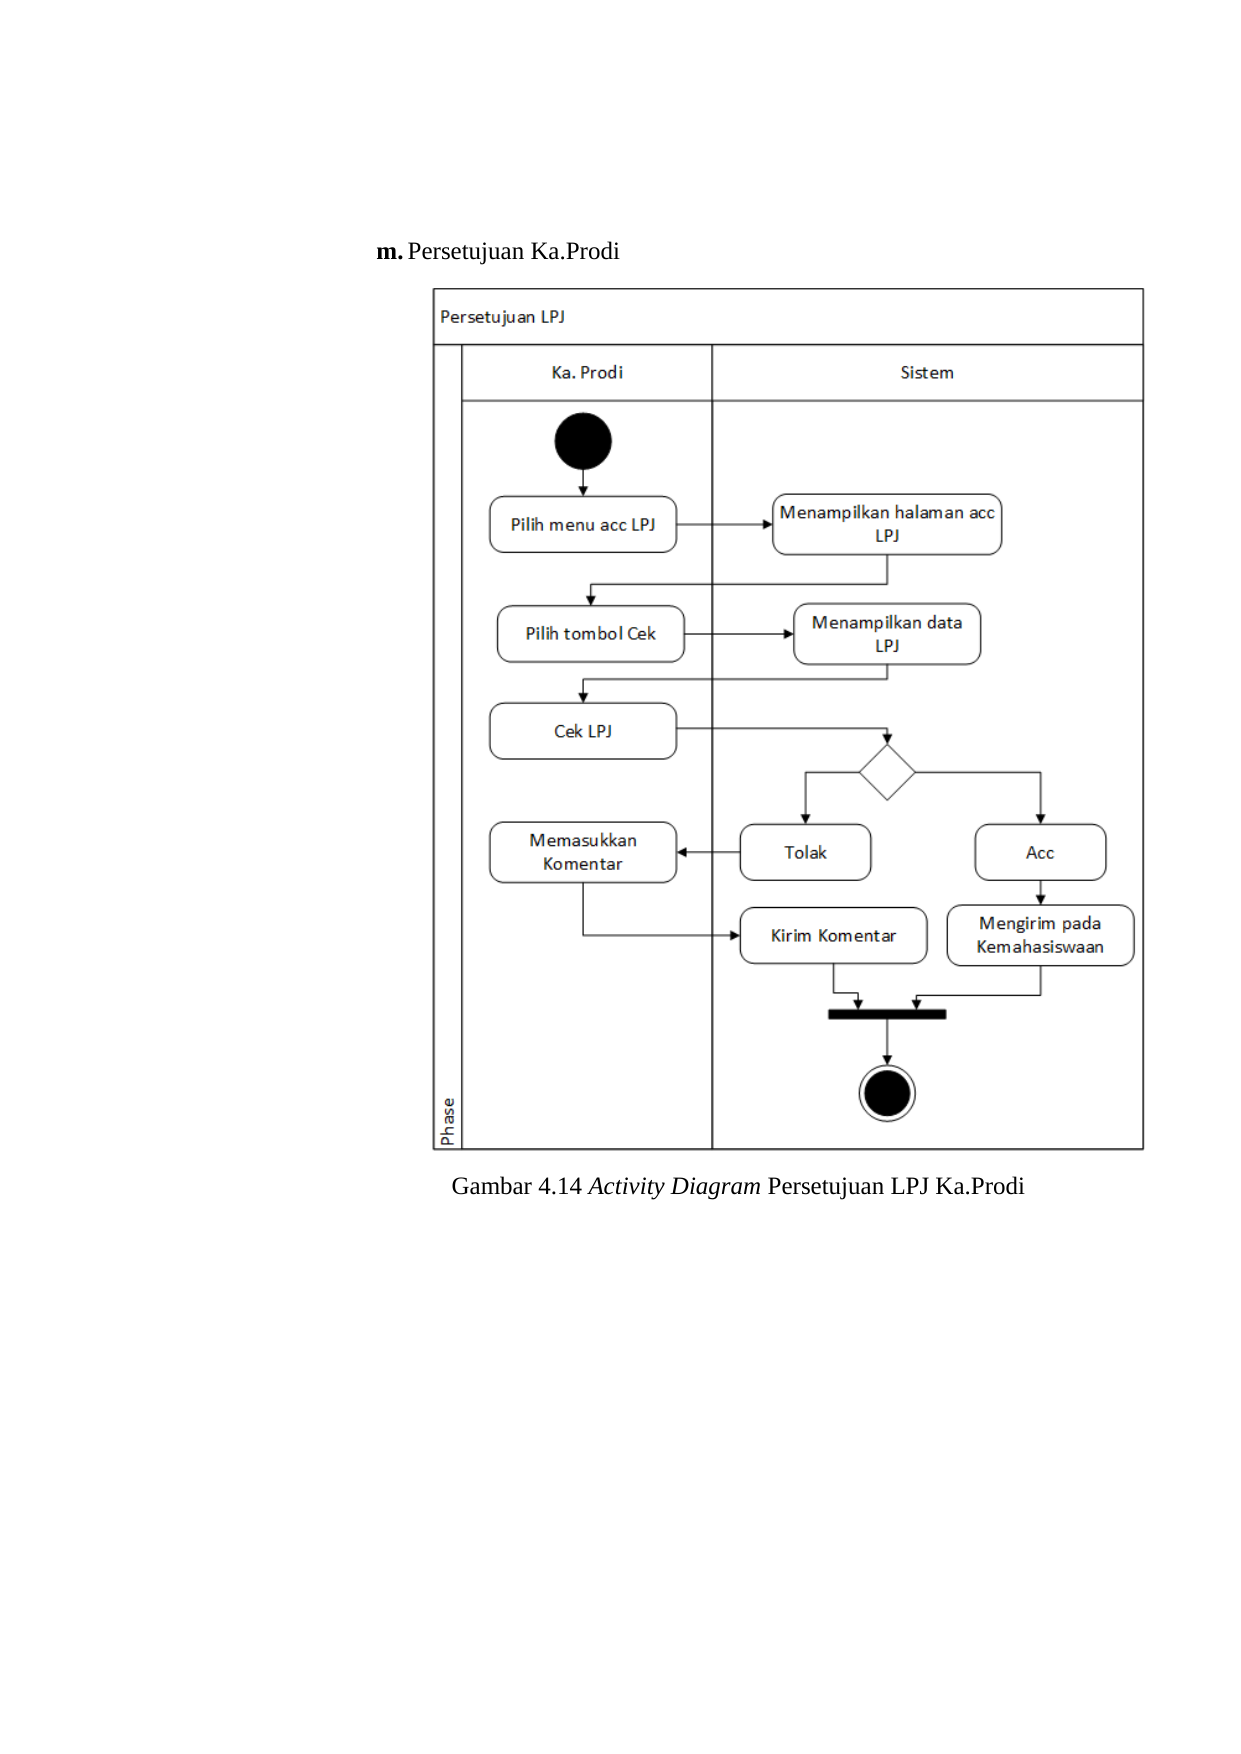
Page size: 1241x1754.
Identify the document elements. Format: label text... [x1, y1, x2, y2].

picture [429, 287, 1145, 1157]
list Persetujuan Ka.Prodi [311, 236, 1063, 265]
list Gambar 4.14 Activity Diagram Persetujuan LPJ Ka.Prodi [413, 279, 1063, 1199]
